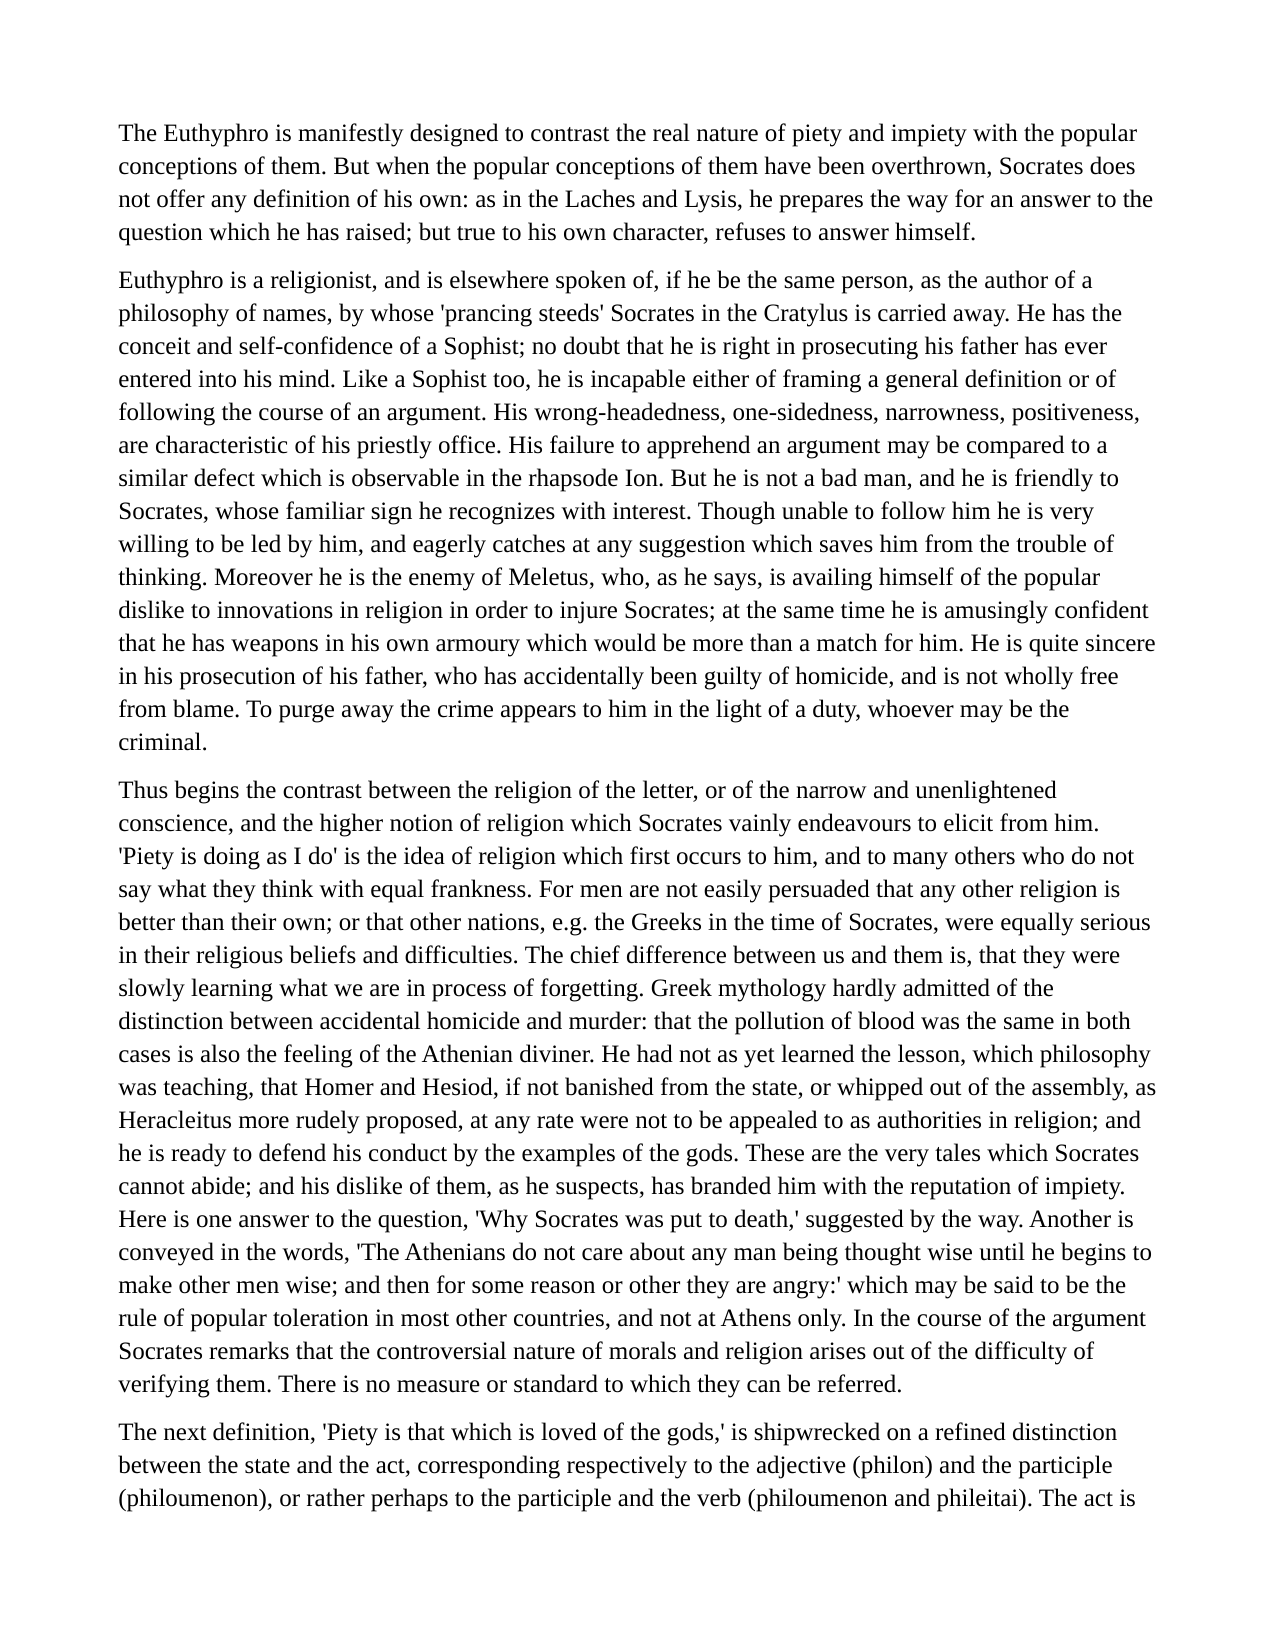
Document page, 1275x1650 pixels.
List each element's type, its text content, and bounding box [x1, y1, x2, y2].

text The Euthyphro is manifestly designed to contrast the real nature of piety and impiety with the popular conceptions of them. But when the popular conceptions of them have been overthrown, Socrates does not offer any definition of his own: as in the Laches and Lysis, he prepares the way for an answer to the question which he has raised; but true to his own character, refuses to answer himself. [118, 118, 1157, 246]
text Euthyphro is a religionist, and is elsewhere spoken of, if he be the same person, as the author of a philosophy of names, by whose 'prancing steeds' Socrates in the Cratylus is carried away. He has the conceit and self-confidence of a Sophist; no doubt that he is right in prosecuting his father has ever entered into his mind. Like a Sophist too, he is incapable either of framing a general definition or of following the course of an argument. His wrong-headedness, one-sidedness, narrowness, positiveness, are characteristic of his priestly office. His failure to apprehend an argument may be compared to a similar defect which is observable in the rhapsode Ion. But he is not a bad man, and he is friendly to Socrates, whose familiar sign he recognizes with interest. Though unable to follow him he is very willing to be led by him, and eagerly catches at any suggestion which saves him from the trouble of thinking. Moreover he is the enemy of Meletus, who, as he says, is availing himself of the popular dislike to innovations in religion in order to injure Socrates; at the same time he is amusingly confident that he has weapons in his own armoury which would be more than a match for him. He is quite sincere in his prosecution of his father, who has accidentally been guilty of homicide, and is not wholly free from blame. To purge away the crime appears to him in the light of a duty, whoever may be the criminal. [118, 265, 1157, 756]
text Thus begins the contrast between the religion of the letter, or of the narrow and unenlightened conscience, and the higher notion of religion which Socrates vainly endeavours to elicit from him. 'Piety is doing as I do' is the idea of religion which first occurs to him, and to many others who do not say what they think with equal frankness. For men are not easily persuaded that any other religion is better than their own; or that other nations, e.g. the Greeks in the time of Socrates, were equally serious in their religious beliefs and difficulties. The chief difference between us and them is, that they were slowly learning what we are in process of forgetting. Greek mythology hardly admitted of the distinction between accidental homicide and murder: that the pollution of blood was the same in both cases is also the feeling of the Athenian diviner. He had not as yet learned the lesson, which philosophy was teaching, that Homer and Hesiod, if not banished from the state, or whipped out of the assembly, as Heracleitus more rudely proposed, at any rate were not to be appealed to as authorities in religion; and he is ready to defend his conduct by the examples of the gods. These are the very tales which Socrates cannot abide; and his dislike of them, as he suspects, has branded him with the reputation of impiety. Here is one answer to the question, 'Why Socrates was put to death,' suggested by the way. Another is conveyed in the words, 'The Athenians do not care about any man being thought wise until he begins to make other men wise; and then for some reason or other they are angry:' which may be said to be the rule of popular toleration in most other countries, and not at Athens only. In the course of the argument Socrates remarks that the controversial nature of morals and religion arises out of the difficulty of verifying them. There is no measure or standard to which they can be referred. [118, 775, 1157, 1398]
text The next definition, 'Piety is that which is loved of the gods,' is shipwrecked on a refined distinction between the state and the act, corresponding respectively to the adjective (philon) and the participle (philoumenon), or rather perhaps to the participle and the verb (philoumenon and phileitai). The act is [118, 1417, 1157, 1511]
